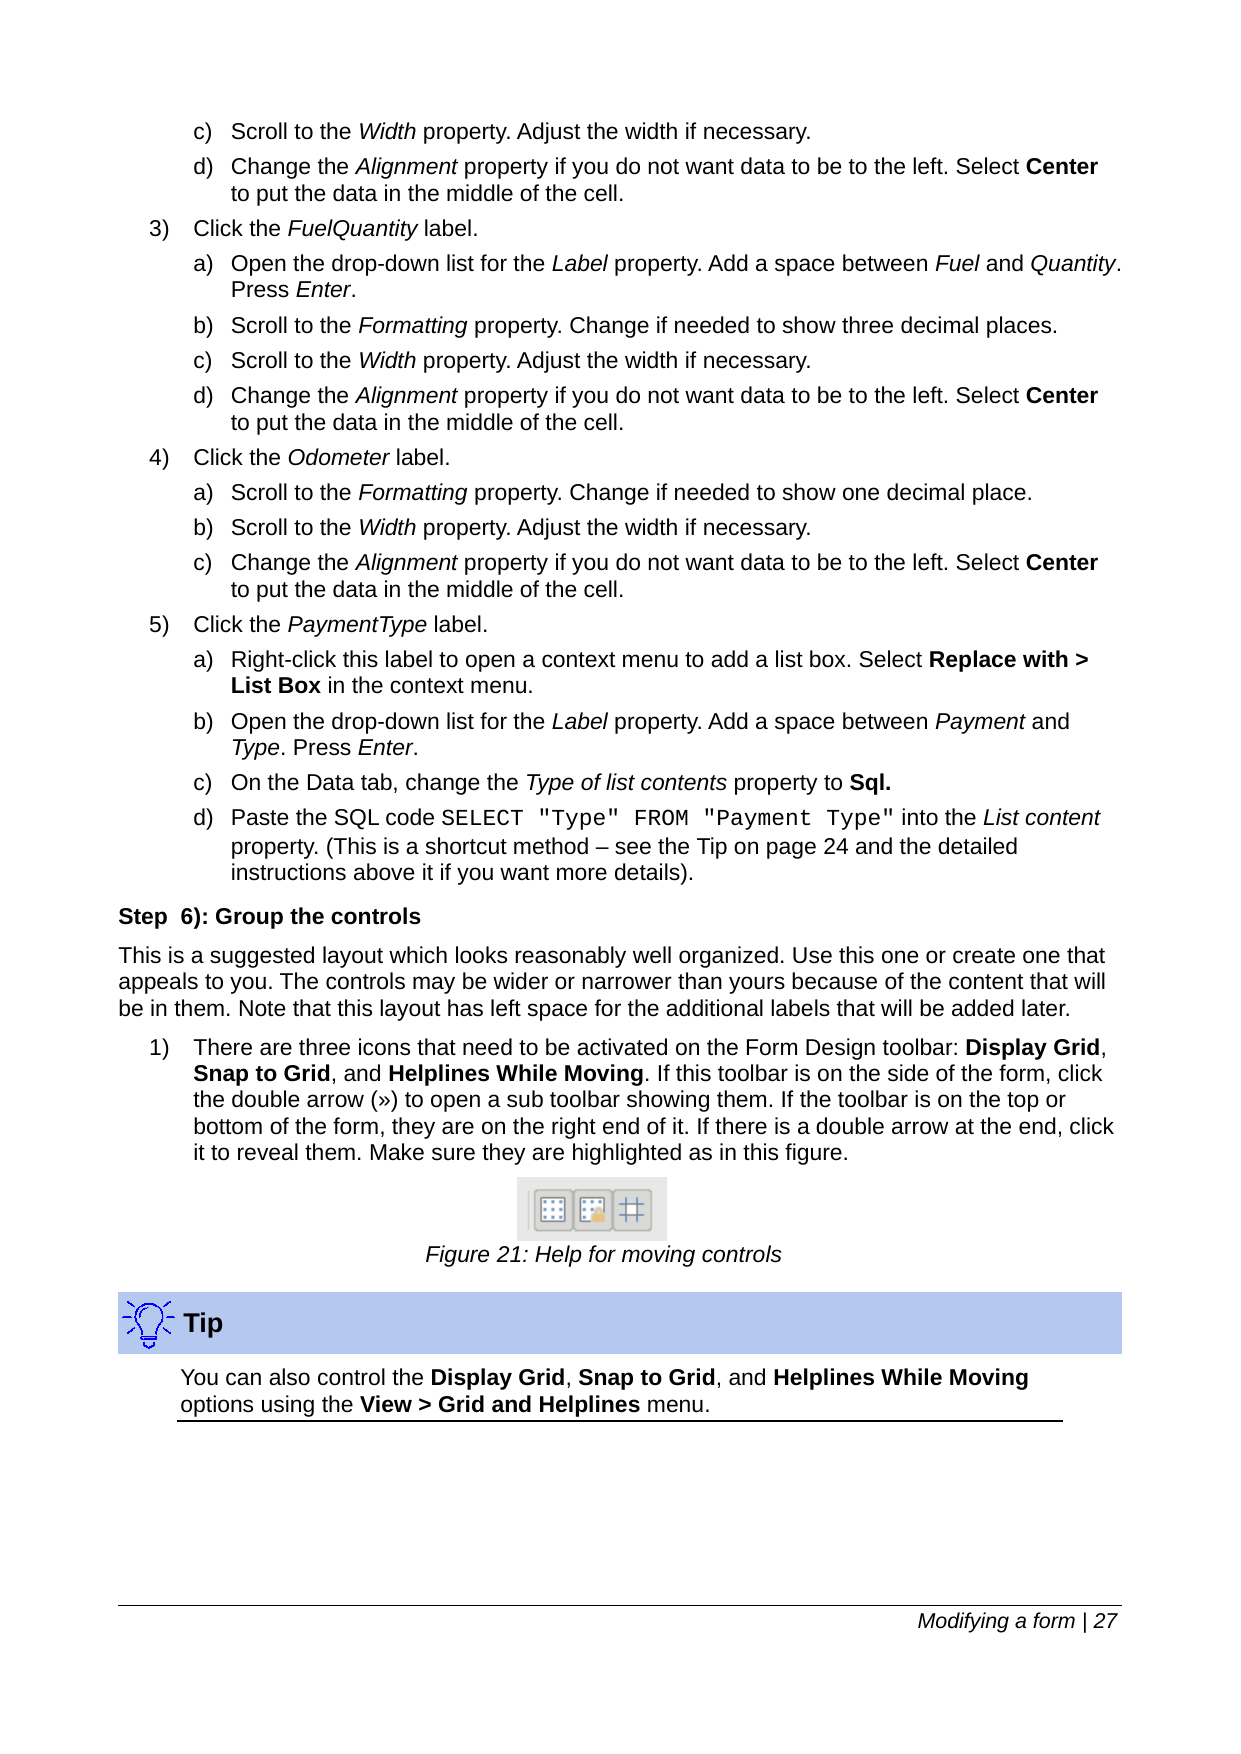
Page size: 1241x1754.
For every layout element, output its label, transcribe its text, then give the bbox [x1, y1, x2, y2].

list Scroll to the Width property. Adjust the width if necessary. [193, 514, 1122, 540]
text This is a suggested layout which looks reasonably well organized. Use this one or create one that appeals to you. The controls may be wider or narrower than yours because of the content that will be in them. Note that this layout has left space for the additional labels that will be added later. [118, 942, 1122, 1021]
list Click the Odometer label. [169, 444, 1122, 470]
list Change the Alignment property if you do not want data to be to the left. Select Center to put the data in the middle of the cell. [193, 382, 1122, 435]
picture [517, 1177, 668, 1241]
list On the Data tab, change the Type of list contents property to Sql. [193, 769, 1122, 796]
list Scroll to the Width property. Adjust the width if necessary. [193, 347, 1122, 373]
text You can also control the Display Grid, Snap to Grid, and Helplines While Moving options using the View > Grid and Helplines menu. [177, 1361, 1063, 1420]
list Change the Alignment property if you do not want data to be to the left. Select Center to put the data in the middle of the cell. [193, 549, 1122, 602]
list Scroll to the Formatting property. Change if needed to show three decimal places. [193, 312, 1122, 338]
list Paste the SQL code SELECT "Type" FROM "Payment Type" into the List content property. (This is a shortcut method – see the Tip on page 23 and the detailed instructions above it if you want more details). [193, 804, 1122, 885]
list Open the drop-down list for the Label property. Add a space between Fuel and Quantity. Press Enter. [193, 250, 1122, 303]
subtitle Tip [118, 1292, 1122, 1354]
list Click the FuelQuantity label. [169, 215, 1122, 241]
list Right-click this label to open a context menu to add a list box. Select Replace with > List Box in the context menu. [193, 646, 1122, 699]
list Click the PaymentType label. [169, 611, 1122, 637]
text Figure 21: Help for moving controls [425, 1177, 815, 1267]
list There are three icons that need to be activated on the Form Design toolbar: Display Grid, Snap to Grid, and Helplines While Moving. If this toolbar is on the side of the form, click the double arrow (») to open a sub toolbar showing them. If the toolbar is on the top or bottom of the form, they are on the right end of it. If there is a double arrow at the end, click it to reveal them. Make sure they are highlighted as in this figure. [169, 1033, 1122, 1165]
list Scroll to the Formatting property. Change if needed to show one decimal place. [193, 479, 1122, 505]
list Scroll to the Width property. Adjust the width if necessary. [193, 118, 1122, 144]
text Step 6: Group the controls [118, 903, 1122, 929]
list Open the drop-down list for the Label property. Add a space between Payment and Type. Press Enter. [193, 708, 1122, 760]
list Change the Alignment property if you do not want data to be to the left. Select Center to put the data in the middle of the cell. [193, 153, 1122, 206]
picture [119, 1293, 179, 1353]
